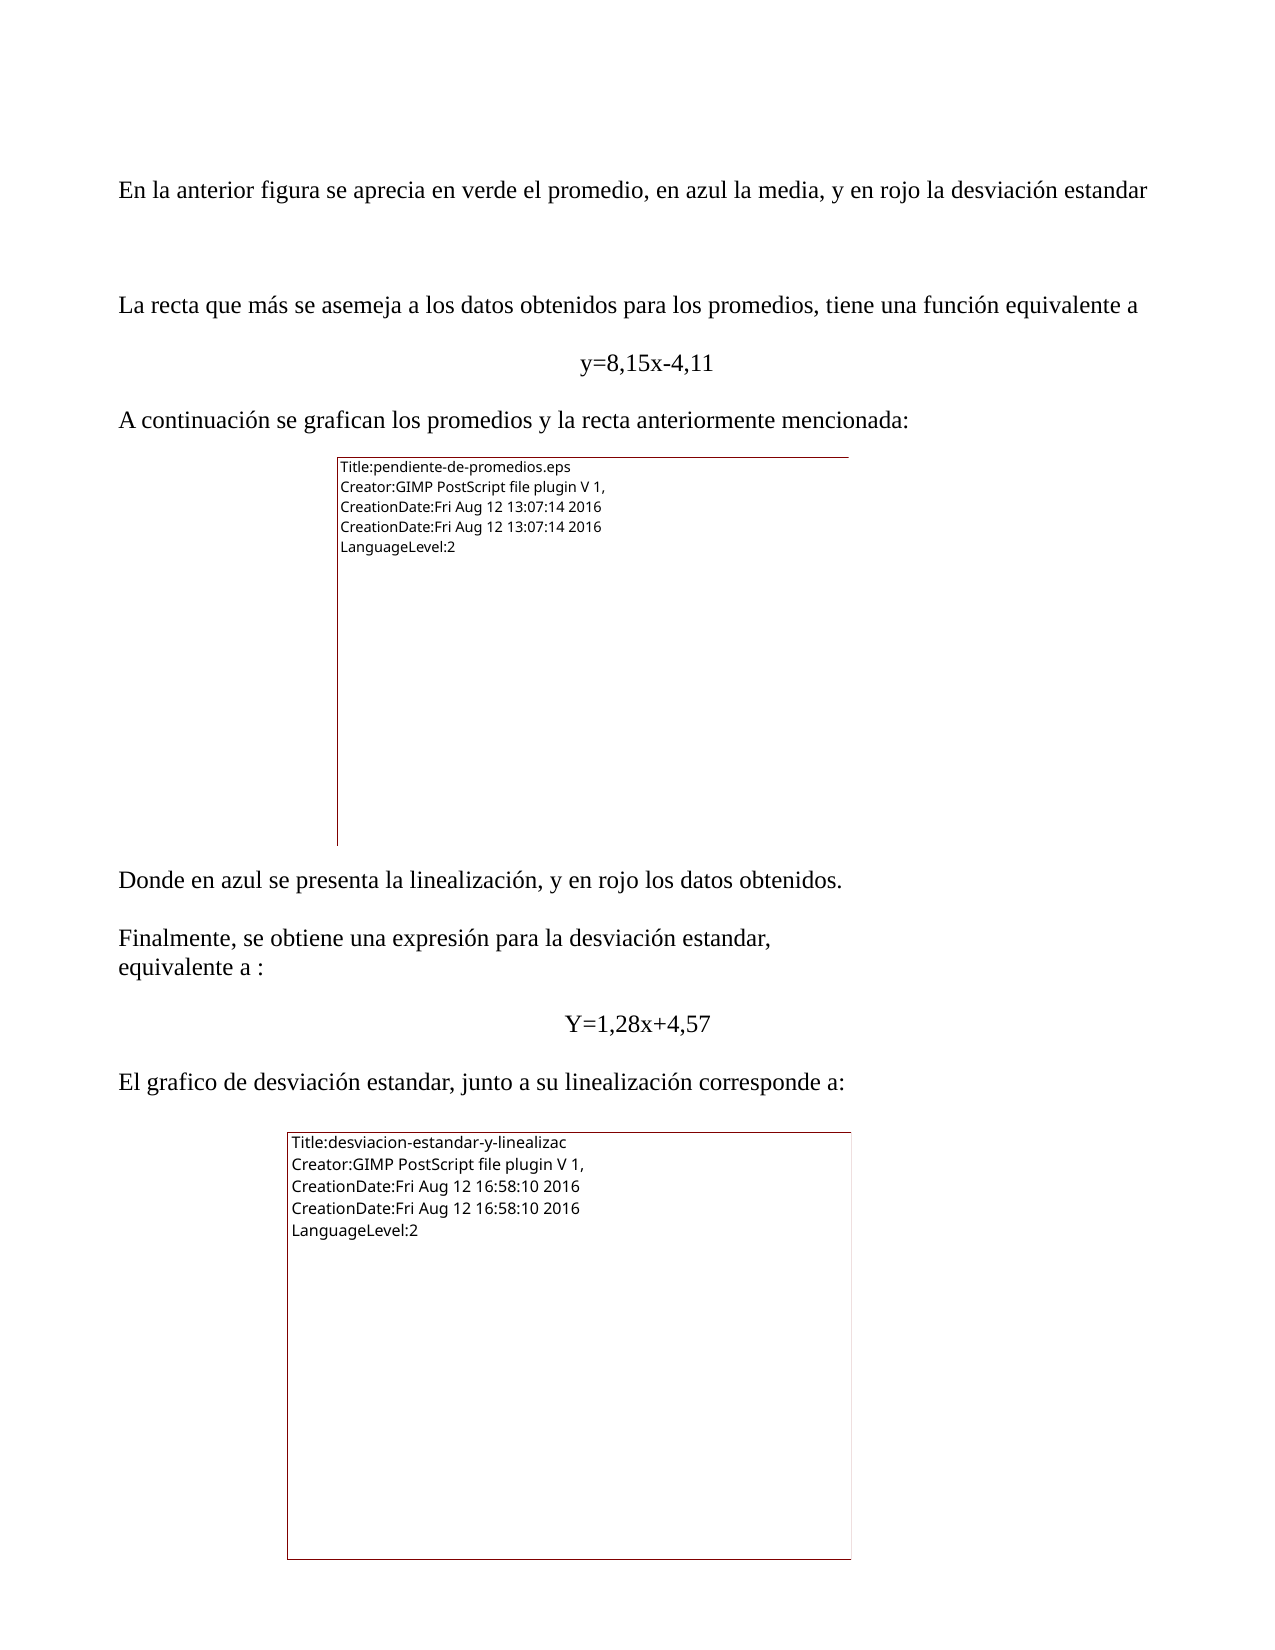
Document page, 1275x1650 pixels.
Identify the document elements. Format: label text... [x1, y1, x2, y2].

text equivalente a : [118, 952, 1157, 981]
text Donde en azul se presenta la linealización, y en rojo los datos obtenidos. [118, 866, 1157, 894]
text En la anterior figura se aprecia en verde el promedio, en azul la media, y en rojo la desviación estandar [118, 176, 1157, 204]
text La recta que más se asemeja a los datos obtenidos para los promedios, tiene una función equivalente a [118, 291, 1157, 319]
text El grafico de desviación estandar, junto a su linealización corresponde a: [118, 1067, 1157, 1096]
text A continuación se grafican los promedios y la recta anteriormente mencionada: [118, 406, 1157, 434]
text Finalmente, se obtiene una expresión para la desviación estandar, [118, 923, 1157, 952]
text Y=1,28x+4,57 [118, 1009, 1157, 1038]
text y=8,15x-4,11 [118, 348, 1157, 377]
